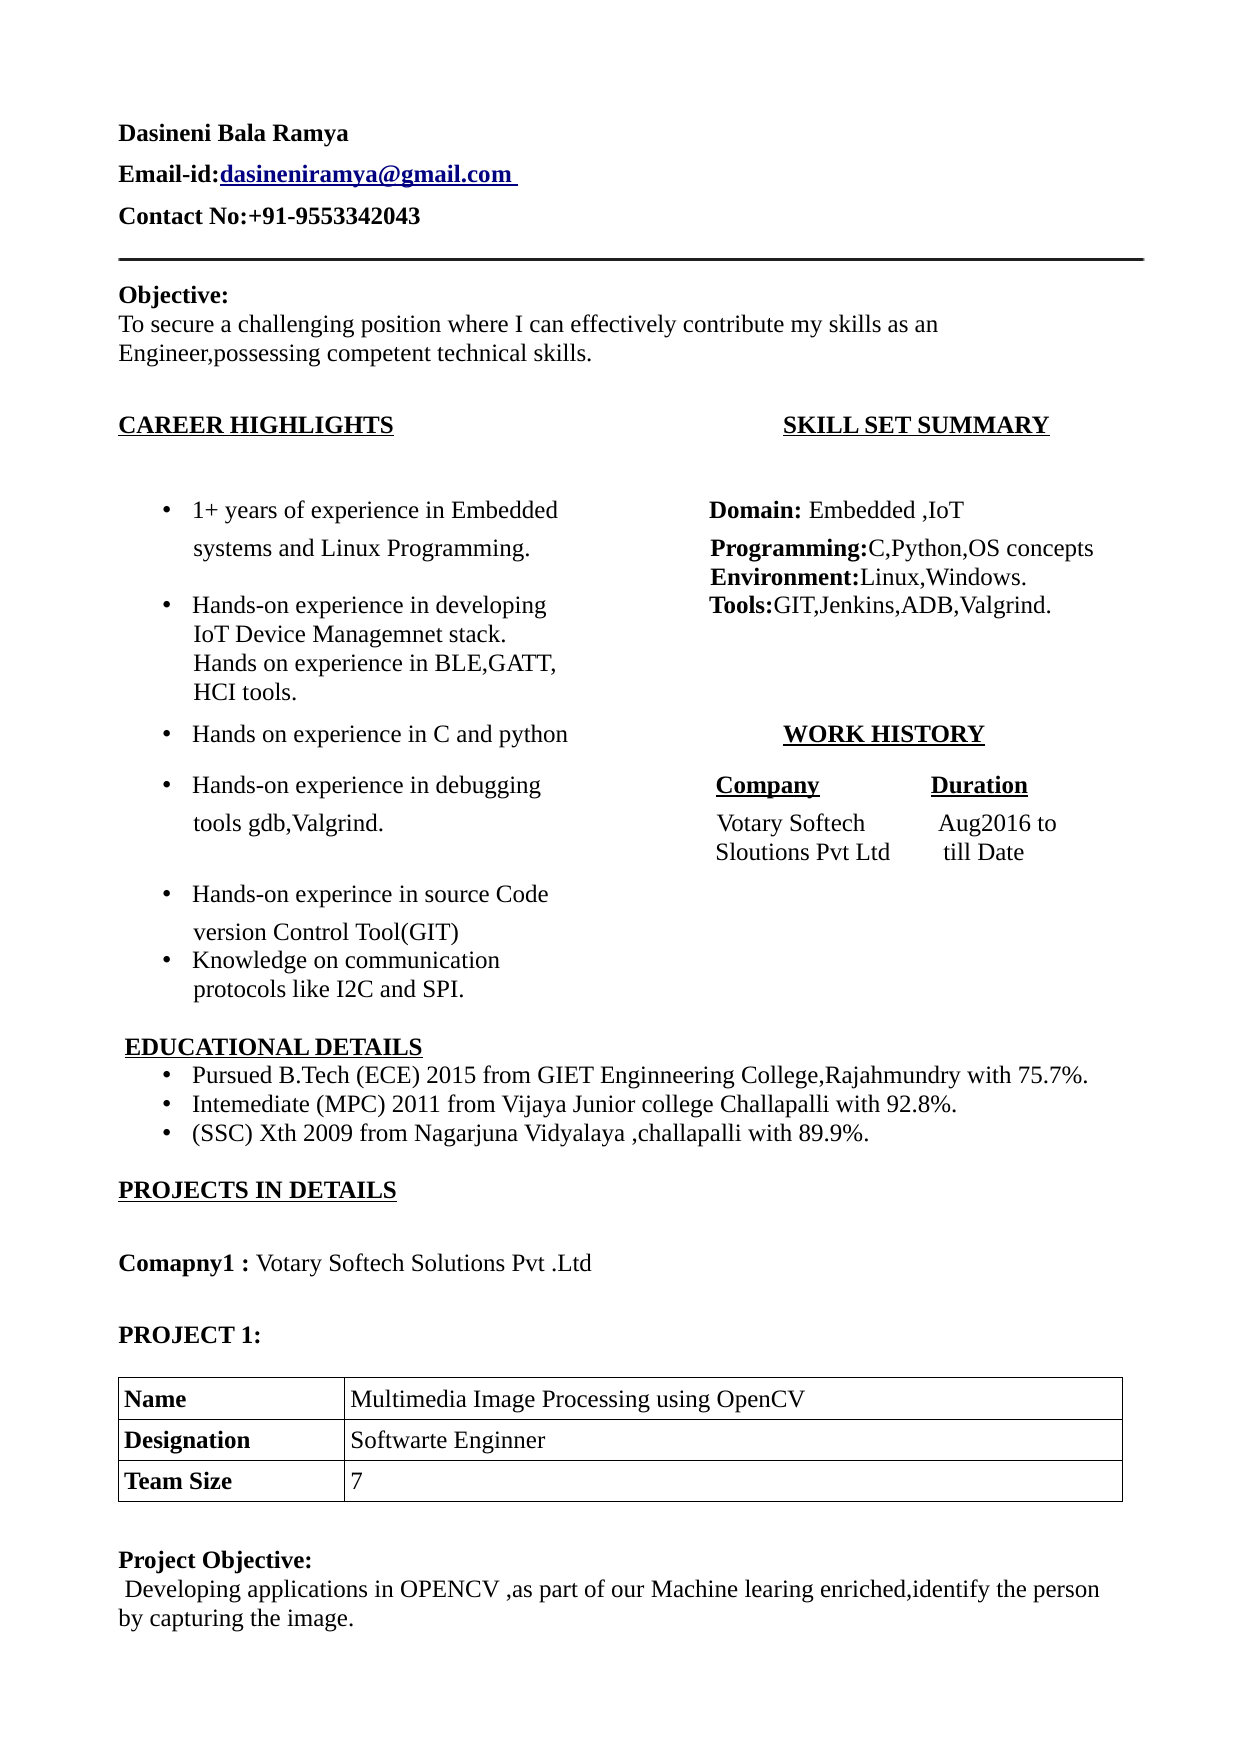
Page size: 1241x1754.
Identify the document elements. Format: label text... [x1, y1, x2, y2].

list Hands-on experience in developing Tools:GIT,Jenkins,ADB,Valgrind. [162, 591, 1122, 619]
text tools gdb,Valgrind. Votary Softech Aug2016 to [193, 808, 1122, 837]
table_cell 7 [345, 1461, 1122, 1501]
table_cell Designation [119, 1420, 344, 1460]
text systems and Linux Programming. Programming:C,Python,OS concepts Environment:Linux,Windows. [193, 533, 1122, 591]
text Project Objective: [118, 1545, 1122, 1574]
text Hands on experience in BLE,GATT, [193, 648, 1122, 677]
text CAREER HIGHLIGHTS SKILL SET SUMMARY [118, 410, 1122, 438]
text PROJECTS IN DETAILS [118, 1176, 1122, 1204]
list Hands-on experince in source Code [162, 866, 1122, 917]
table_header Multimedia Image Processing using OpenCV [345, 1378, 1122, 1418]
text protocols like I2C and SPI. [193, 974, 1122, 1003]
table_cell Softwarte Enginner [345, 1420, 1122, 1460]
text EDUCATIONAL DETAILS [118, 1032, 1122, 1061]
list (SSC) Xth 2009 from Nagarjuna Vidyalaya ,challapalli with 89.9%. [162, 1118, 1122, 1147]
list Hands on experience in C and python WORK HISTORY [162, 706, 1122, 757]
text Objective: [118, 280, 1122, 309]
text Sloutions Pvt Ltd till Date [118, 837, 1122, 866]
text version Control Tool(GIT) [193, 917, 1122, 946]
list Intemediate (MPC) 2011 from Vijaya Junior college Challapalli with 92.8%. [162, 1089, 1122, 1118]
text Email-id:dasineniramya@gmail.com [118, 159, 1122, 189]
table_cell Team Size [119, 1461, 344, 1501]
list Hands-on experience in debugging Company Duration [162, 757, 1122, 808]
text Developing applications in OPENCV ,as part of our Machine learing enriched,identify the person by capturing the image. [118, 1574, 1122, 1632]
text HCI tools. [193, 677, 1122, 706]
text To secure a challenging position where I can effectively contribute my skills as an Engineer,possessing competent technical skills. [118, 309, 1122, 366]
text Comapny1 : Votary Softech Solutions Pvt .Ltd [118, 1248, 1122, 1276]
table_header Name [119, 1378, 344, 1418]
list Knowledge on communication [162, 946, 1122, 974]
list Pursued B.Tech (ECE) 2015 from GIET Enginneering College,Rajahmundry with 75.7%. [162, 1061, 1122, 1089]
text Contact No:+91-9553342043 [118, 201, 1122, 230]
text PROJECT 1: [118, 1320, 1122, 1348]
text Dasineni Bala Ramya [118, 118, 1122, 148]
text IoT Device Managemnet stack. [193, 619, 1122, 648]
list 1+ years of experience in Embedded Domain: Embedded ,IoT [162, 482, 1122, 533]
